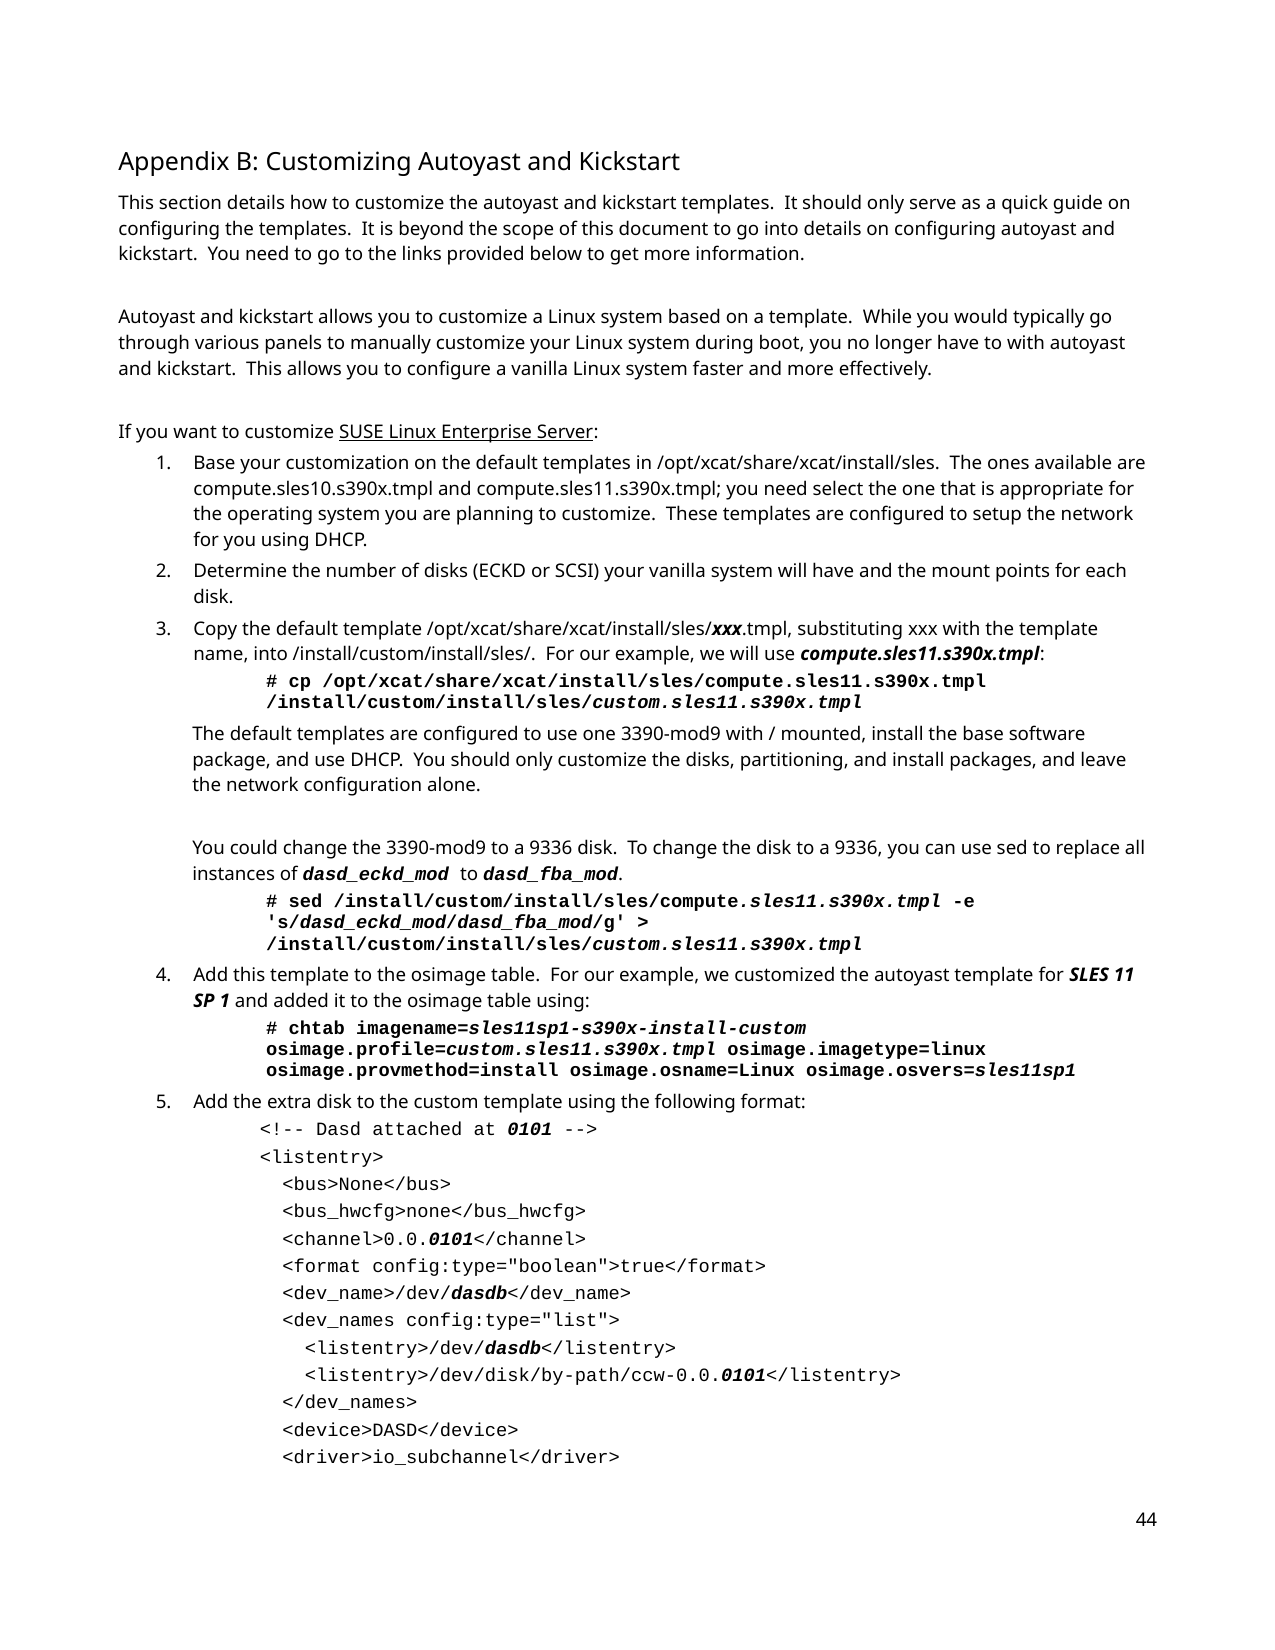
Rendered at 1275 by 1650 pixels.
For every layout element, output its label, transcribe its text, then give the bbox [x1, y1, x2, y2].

text # chtab imagename=sles11sp1-s390x-install-custom osimage.profile=custom.sles11.s390x.tmpl osimage.imagetype=linux osimage.provmethod=install osimage.osname=Linux osimage.osvers=sles11sp1 [266, 1019, 1157, 1082]
text <bus>None</bus> [192, 1175, 1157, 1196]
text This section details how to customize the autoyast and kickstart templates. It should only serve as a quick guide on configuring the templates. It is beyond the scope of this document to go into details on configuring autoyast and kickstart. You need to go to the links provided below to get more information. [118, 190, 1157, 266]
text # cp /opt/xcat/share/xcat/install/sles/compute.sles11.s390x.tmpl /install/custom/install/sles/custom.sles11.s390x.tmpl [266, 672, 1157, 714]
text If you want to customize SUSE Linux Enterprise Server: [118, 418, 1157, 443]
text <dev_name>/dev/dasdb</dev_name> [192, 1284, 1157, 1305]
list The default templates are configured to use one 3390-mod9 with / mounted, install the base software package, and use DHCP. You should only customize the disks, partitioning, and install packages, and leave the network configuration alone. [192, 720, 1157, 797]
text <format config:type="boolean">true</format> [192, 1257, 1157, 1278]
subtitle Appendix B: Customizing Autoyast and Kickstart [118, 143, 1157, 177]
list Base your customization on the default templates in /opt/xcat/share/xcat/install/sles. The ones available are compute.sles10.s390x.tmpl and compute.sles11.s390x.tmpl; you need select the one that is appropriate for the operating system you are planning to customize. These templates are configured to setup the network for you using DHCP. [156, 449, 1157, 552]
text Autoyast and kickstart allows you to customize a Linux system based on a template. While you would typically go through various panels to manually customize your Linux system during boot, you no longer have to with autoyast and kickstart. This allows you to configure a vanilla Linux system faster and more effectively. [118, 304, 1157, 380]
list Copy the default template /opt/xcat/share/xcat/install/sles/xxx.tmpl, substituting xxx with the template name, into /install/custom/install/sles/. For our example, we will use compute.sles11.s390x.tmpl: [156, 615, 1157, 666]
text <dev_names config:type="list"> [192, 1311, 1157, 1332]
text </dev_names> [192, 1393, 1157, 1414]
text <!-- Dasd attached at 0101 --> [192, 1120, 1157, 1141]
list Add this template to the osimage table. For our example, we customized the autoyast template for SLES 11 SP 1 and added it to the osimage table using: [156, 962, 1157, 1013]
text # sed /install/custom/install/sles/compute.sles11.s390x.tmpl -e 's/dasd_eckd_mod/dasd_fba_mod/g' > /install/custom/install/sles/custom.sles11.s390x.tmpl [266, 892, 1157, 956]
text <driver>io_subchannel</driver> [192, 1448, 1157, 1469]
text <device>DASD</device> [192, 1420, 1157, 1442]
list Determine the number of disks (ECKD or SCSI) your vanilla system will have and the mount points for each disk. [156, 558, 1157, 609]
list Add the extra disk to the custom template using the following format: [156, 1088, 1157, 1114]
list You could change the 3390-mod9 to a 9336 disk. To change the disk to a 9336, you can use sed to replace all instances of dasd_eckd_mod to dasd_fba_mod. [192, 834, 1157, 886]
text <bus_hwcfg>none</bus_hwcfg> [192, 1202, 1157, 1223]
text <listentry>/dev/disk/by-path/ccw-0.0.0101</listentry> [192, 1366, 1157, 1387]
text <listentry>/dev/dasdb</listentry> [192, 1338, 1157, 1360]
text <listentry> [192, 1147, 1157, 1169]
text <channel>0.0.0101</channel> [192, 1229, 1157, 1251]
